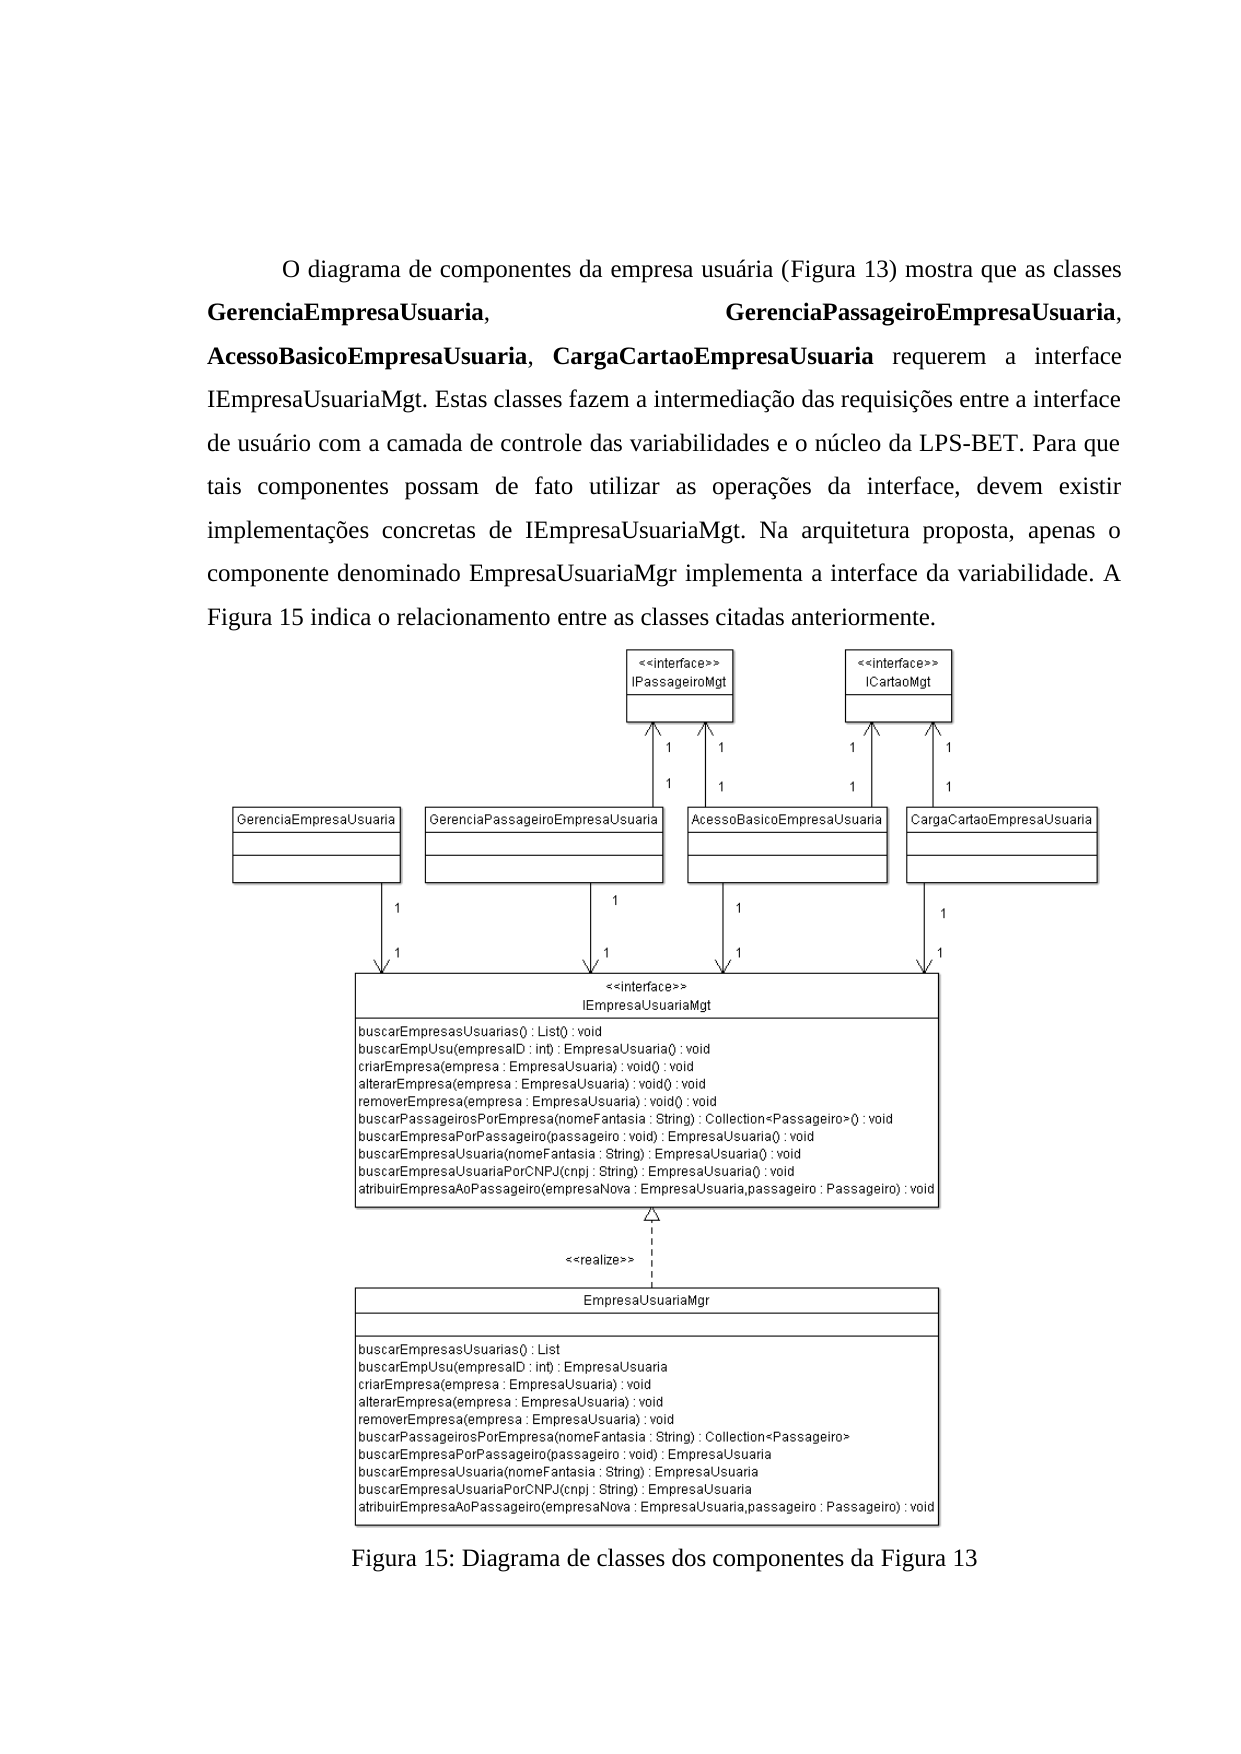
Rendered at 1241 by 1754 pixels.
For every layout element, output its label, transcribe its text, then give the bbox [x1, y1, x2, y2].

picture [228, 645, 1100, 1529]
text O diagrama de componentes da empresa usuária (Figura 13) mostra que as classes GerenciaEmpresaUsuaria, GerenciaPassageiroEmpresaUsuaria, AcessoBasicoEmpresaUsuaria, CargaCartaoEmpresaUsuaria requerem a interface IEmpresaUsuariaMgt. Estas classes fazem a intermediação das requisições entre a interface de usuário com a camada de controle das variabilidades e o núcleo da LPS-BET. Para que tais componentes possam de fato utilizar as operações da interface, devem existir implementações concretas de IEmpresaUsuariaMgt. Na arquitetura proposta, apenas o componente denominado EmpresaUsuariaMgr implementa a interface da variabilidade. A Figura 15 indica o relacionamento entre as classes citadas anteriormente. [207, 253, 1122, 631]
text Figura 15: Diagrama de classes dos componentes da Figura 13 [207, 656, 1122, 1572]
